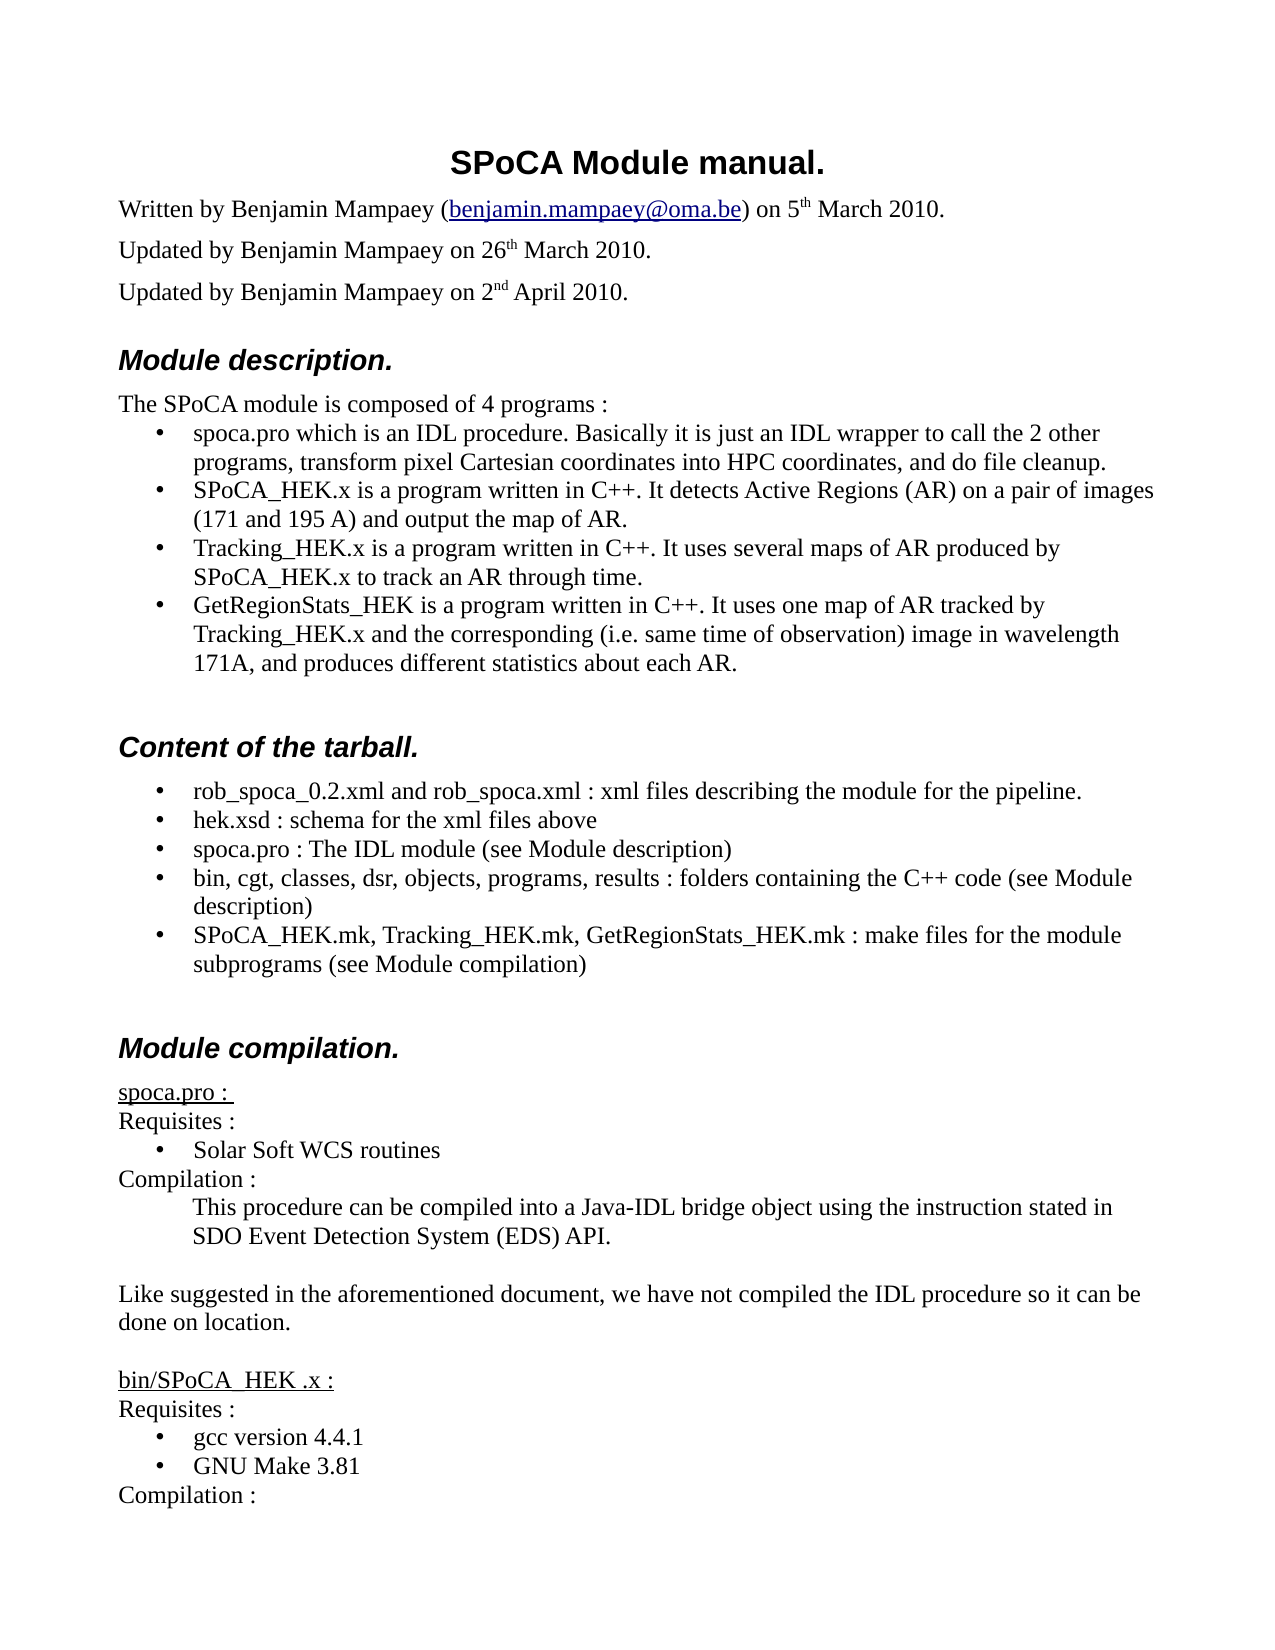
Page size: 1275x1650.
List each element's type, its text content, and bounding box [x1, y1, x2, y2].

list GetRegionStats_HEK is a program written in C++. It uses one map of AR tracked by Tracking_HEK.x and the corresponding (i.e. same time of observation) image in wavelength 171A, and produces different statistics about each AR. [156, 590, 1157, 677]
list spoca.pro which is an IDL procedure. Basically it is just an IDL wrapper to call the 2 other programs, transform pixel Cartesian coordinates into HPC coordinates, and do file cleanup. [156, 418, 1157, 475]
text Updated by Benjamin Mampaey on 2nd April 2010. [118, 277, 1157, 306]
text Requisites : [118, 1394, 1157, 1422]
list SPoCA_HEK.x is a program written in C++. It detects Active Regions (AR) on a pair of images (171 and 195 A) and output the map of AR. [156, 475, 1157, 533]
list hek.xsd : schema for the xml files above [156, 805, 1157, 834]
text Written by Benjamin Mampaey (benjamin.mampaey@oma.be) on 5th March 2010. [118, 194, 1157, 223]
list gcc version 4.4.1 [156, 1422, 1157, 1451]
subtitle Module compilation. [118, 1031, 1157, 1065]
text Compilation : [118, 1480, 1157, 1509]
text This procedure can be compiled into a Java-IDL bridge object using the instruction stated in SDO Event Detection System (EDS) API. [192, 1192, 1157, 1250]
text bin/SPoCA_HEK .x : [118, 1365, 1157, 1394]
list rob_spoca_0.2.xml and rob_spoca.xml : xml files describing the module for the pipeline. [156, 776, 1157, 805]
subtitle Module description. [118, 343, 1157, 377]
text spoca.pro : [118, 1077, 1157, 1106]
subtitle SPoCA Module manual. [118, 143, 1157, 182]
list GNU Make 3.81 [156, 1451, 1157, 1480]
list bin, cgt, classes, dsr, objects, programs, results : folders containing the C++ code (see Module description) [156, 863, 1157, 920]
list Tracking_HEK.x is a program written in C++. It uses several maps of AR produced by SPoCA_HEK.x to track an AR through time. [156, 533, 1157, 590]
text Updated by Benjamin Mampaey on 26th March 2010. [118, 236, 1157, 264]
text Requisites : [118, 1106, 1157, 1135]
subtitle Content of the tarball. [118, 730, 1157, 764]
list SPoCA_HEK.mk, Tracking_HEK.mk, GetRegionStats_HEK.mk : make files for the module subprograms (see Module compilation) [156, 920, 1157, 978]
list Solar Soft WCS routines [156, 1135, 1157, 1164]
list spoca.pro : The IDL module (see Module description) [156, 834, 1157, 863]
text Compilation : [118, 1164, 1157, 1192]
text The SPoCA module is composed of 4 programs : [118, 389, 1157, 418]
text Like suggested in the aforementioned document, we have not compiled the IDL procedure so it can be done on location. [118, 1279, 1157, 1336]
